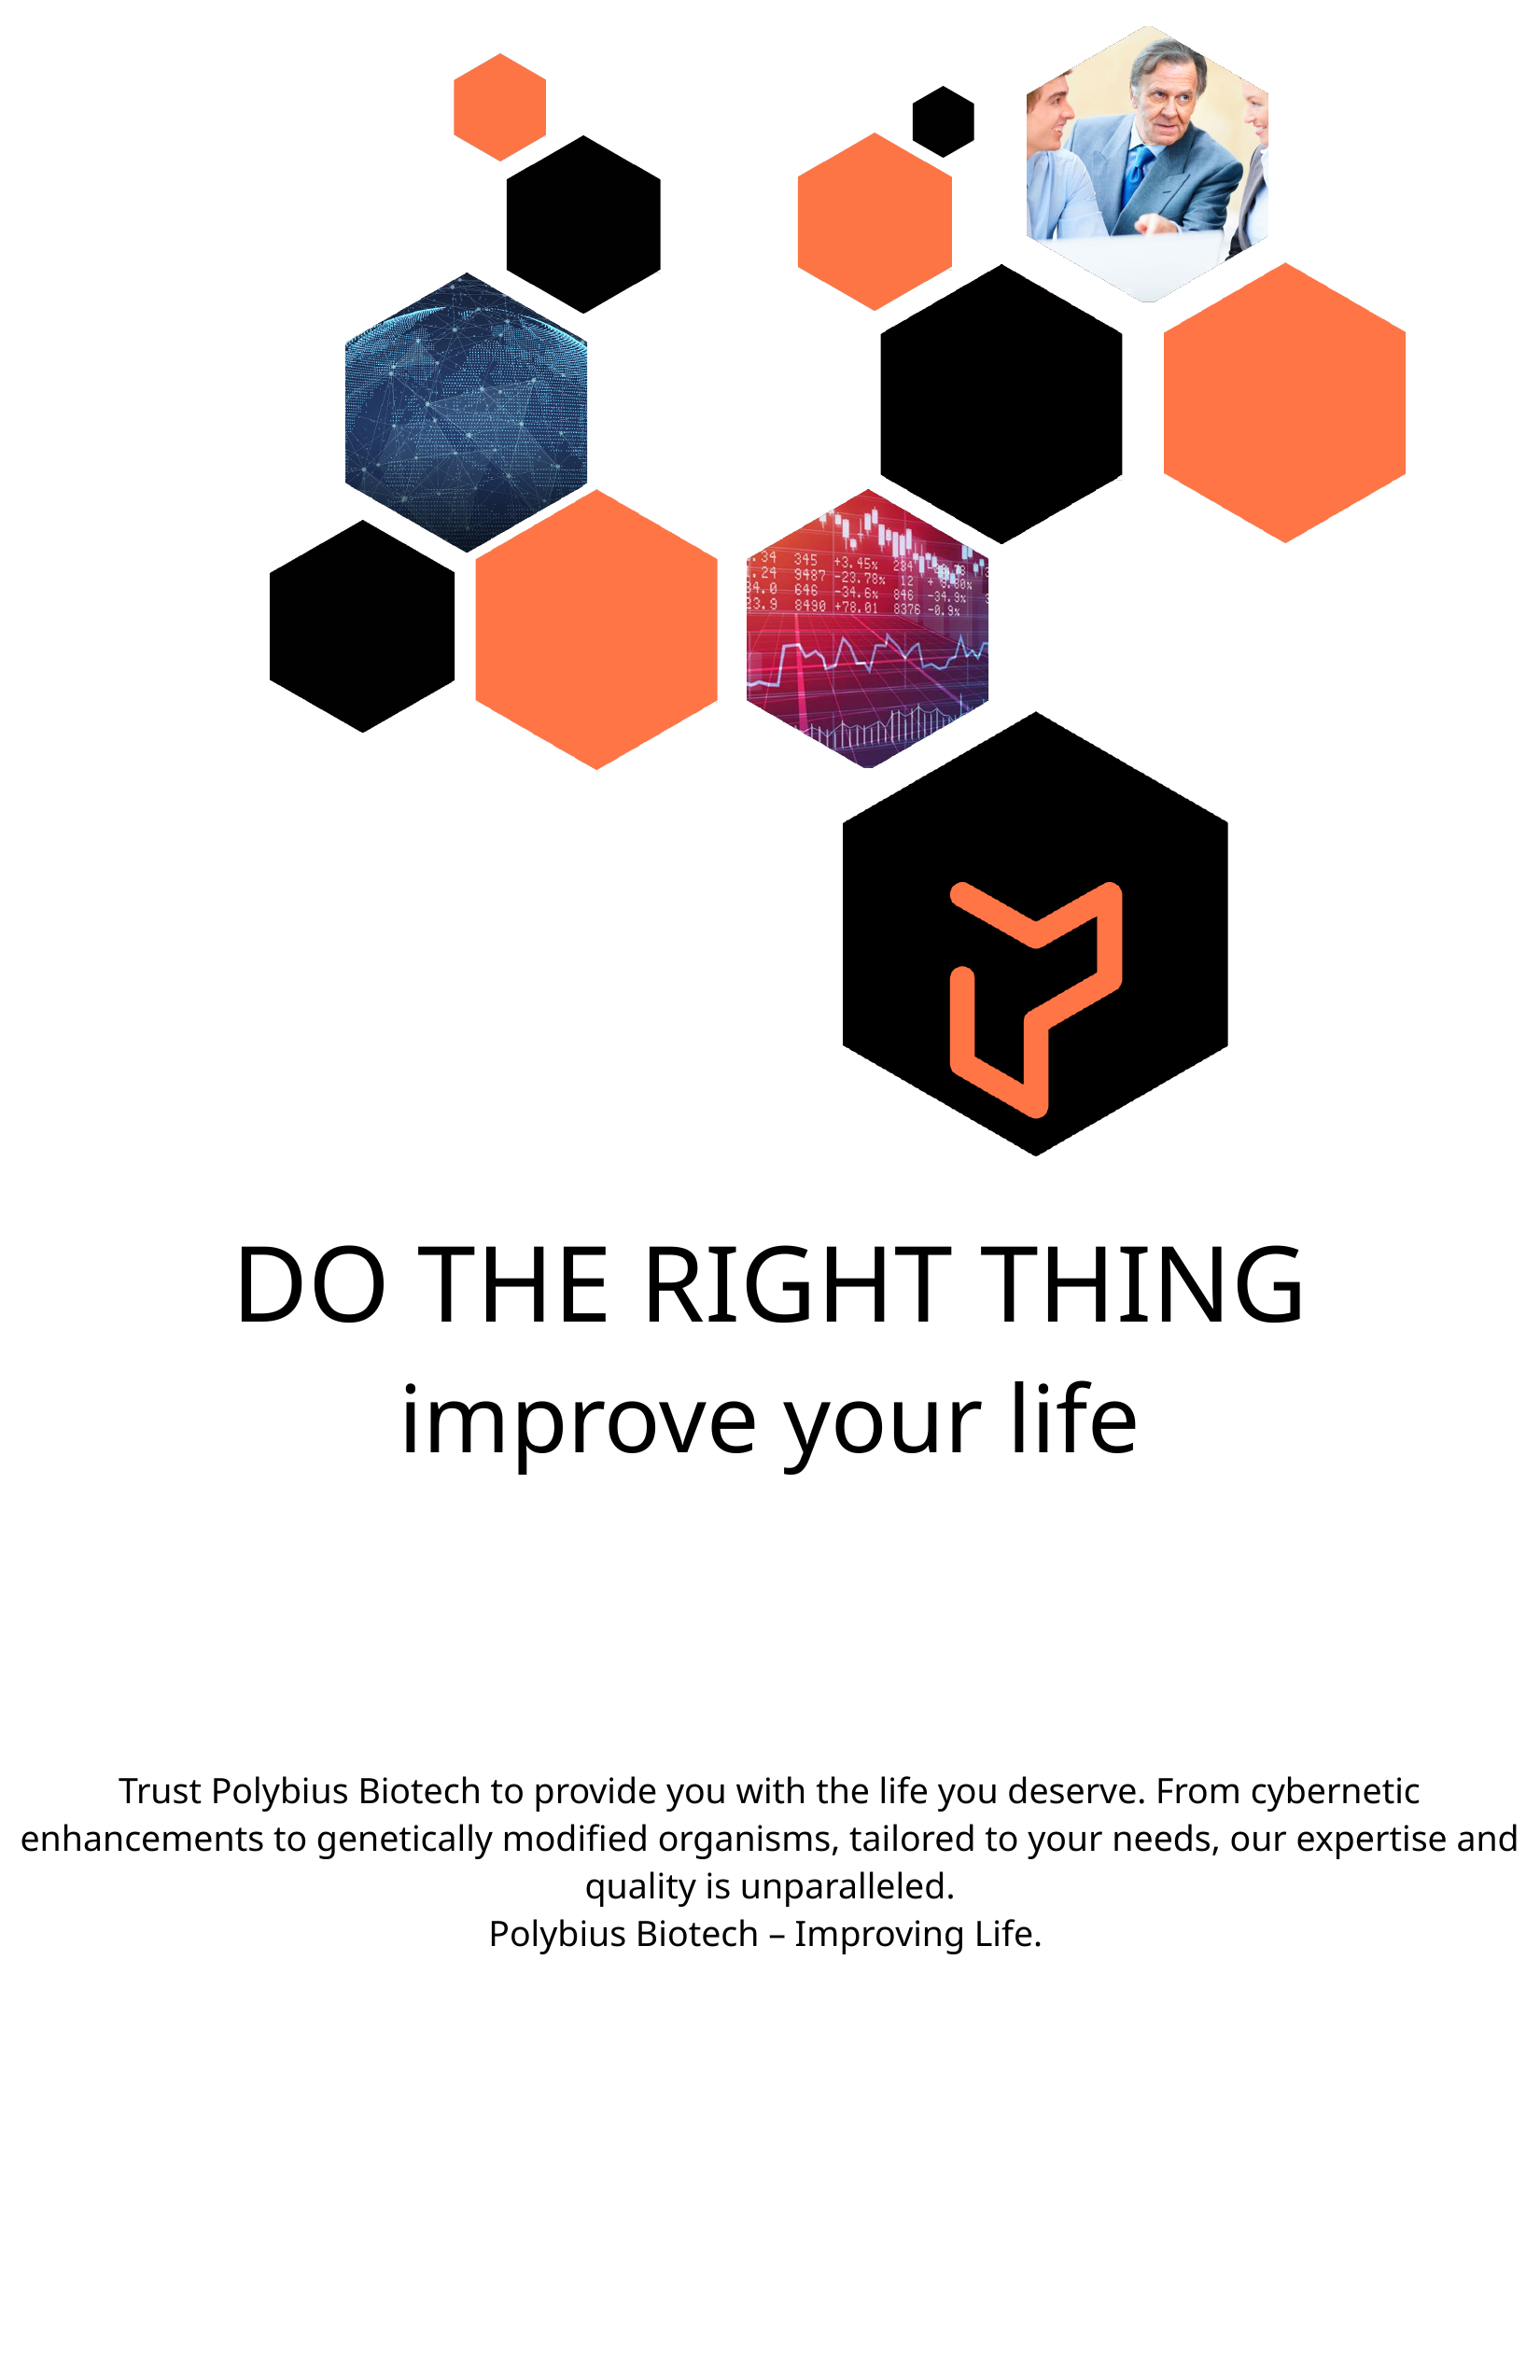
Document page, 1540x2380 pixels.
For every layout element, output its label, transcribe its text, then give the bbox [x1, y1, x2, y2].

text DO THE RIGHT THING [0, 1210, 1540, 1352]
text improve your life [0, 1352, 1540, 1479]
text Trust Polybius Biotech to provide you with the life you deserve. From cybernetic enhancements to genetically modified organisms, tailored to your needs, our expertise and quality is unparalleled. [0, 1766, 1540, 1909]
text Polybius Biotech – Improving Life. [0, 1909, 1540, 1956]
picture [747, 25, 1407, 1156]
picture [270, 53, 718, 770]
